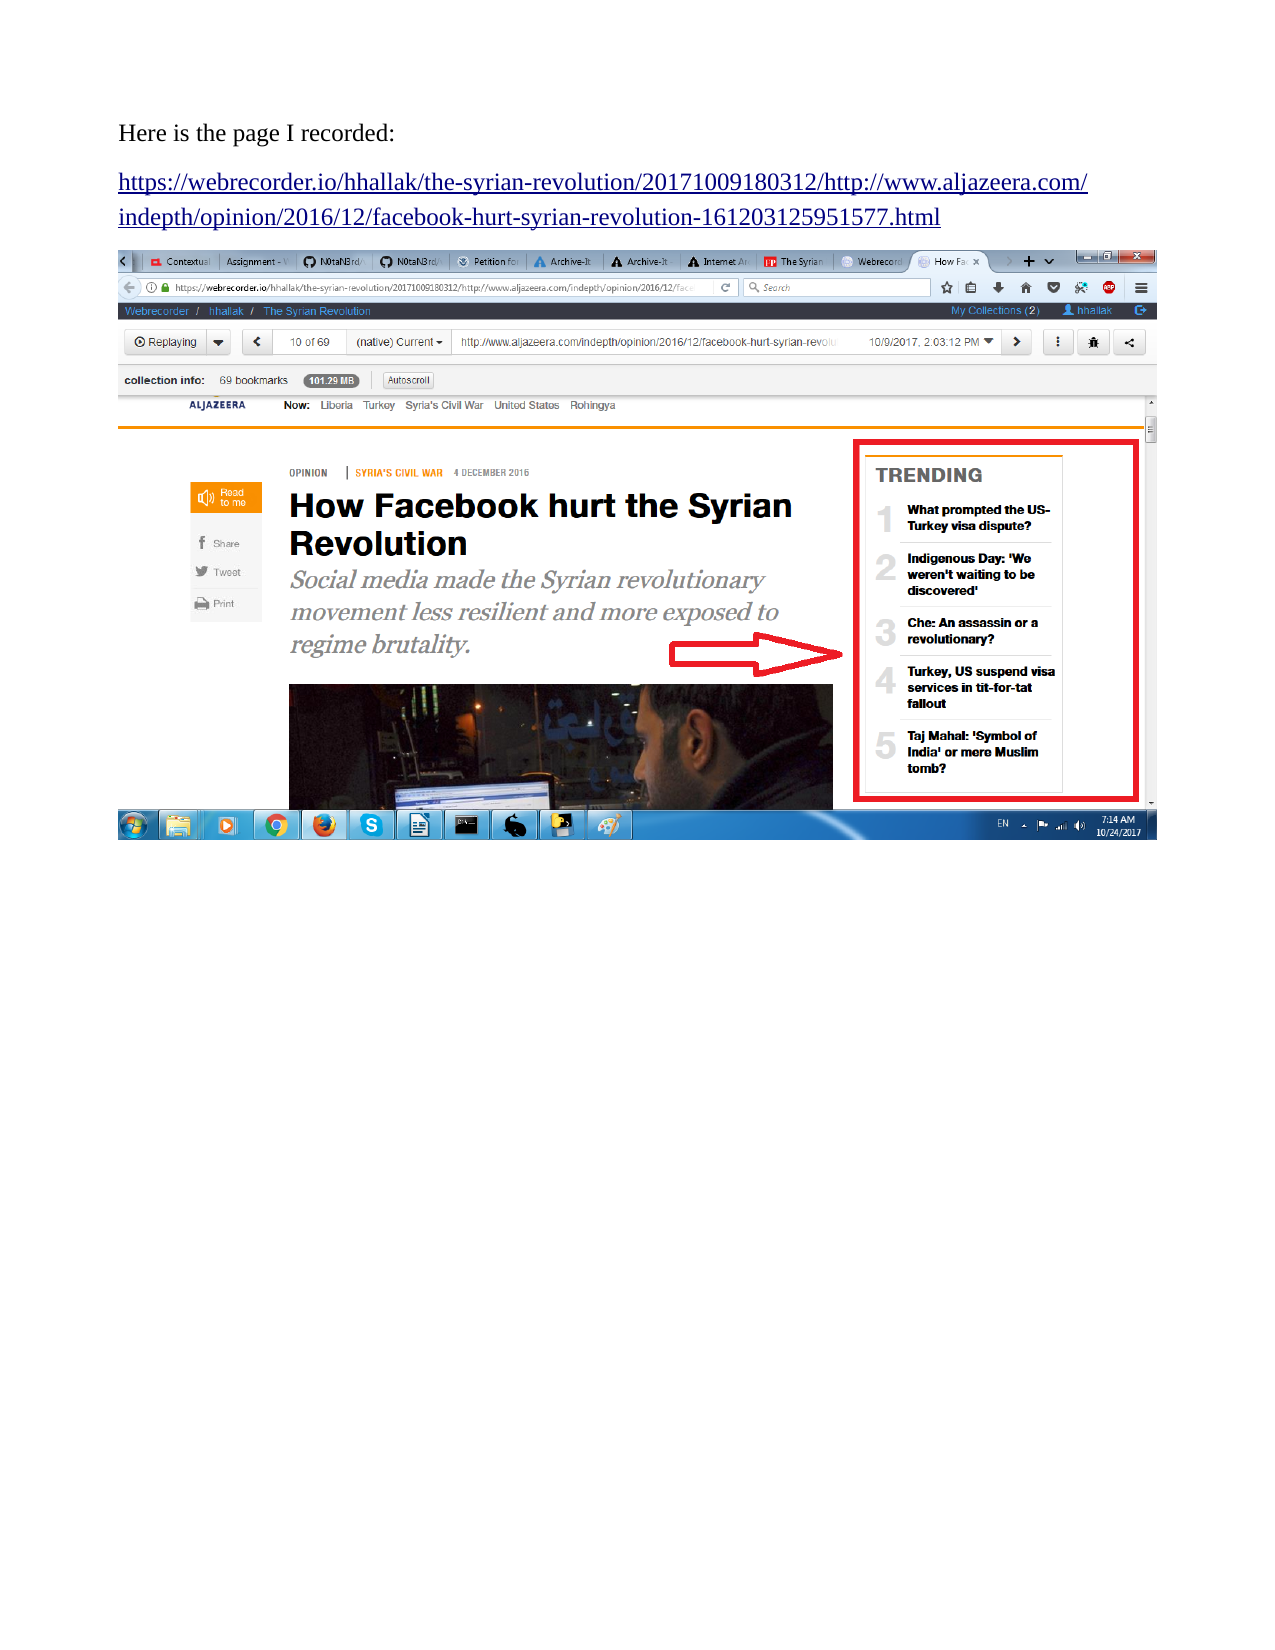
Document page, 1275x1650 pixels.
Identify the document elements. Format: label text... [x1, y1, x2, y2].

text https://webrecorder.io/hhallak/the-syrian-revolution/20171009180312/http://www.aljazeera.com/indepth/opinion/2016/12/facebook-hurt-syrian-revolution-161203125951577.html [118, 167, 1157, 230]
text Here is the page I recorded: [118, 118, 1157, 147]
picture [118, 250, 1157, 840]
